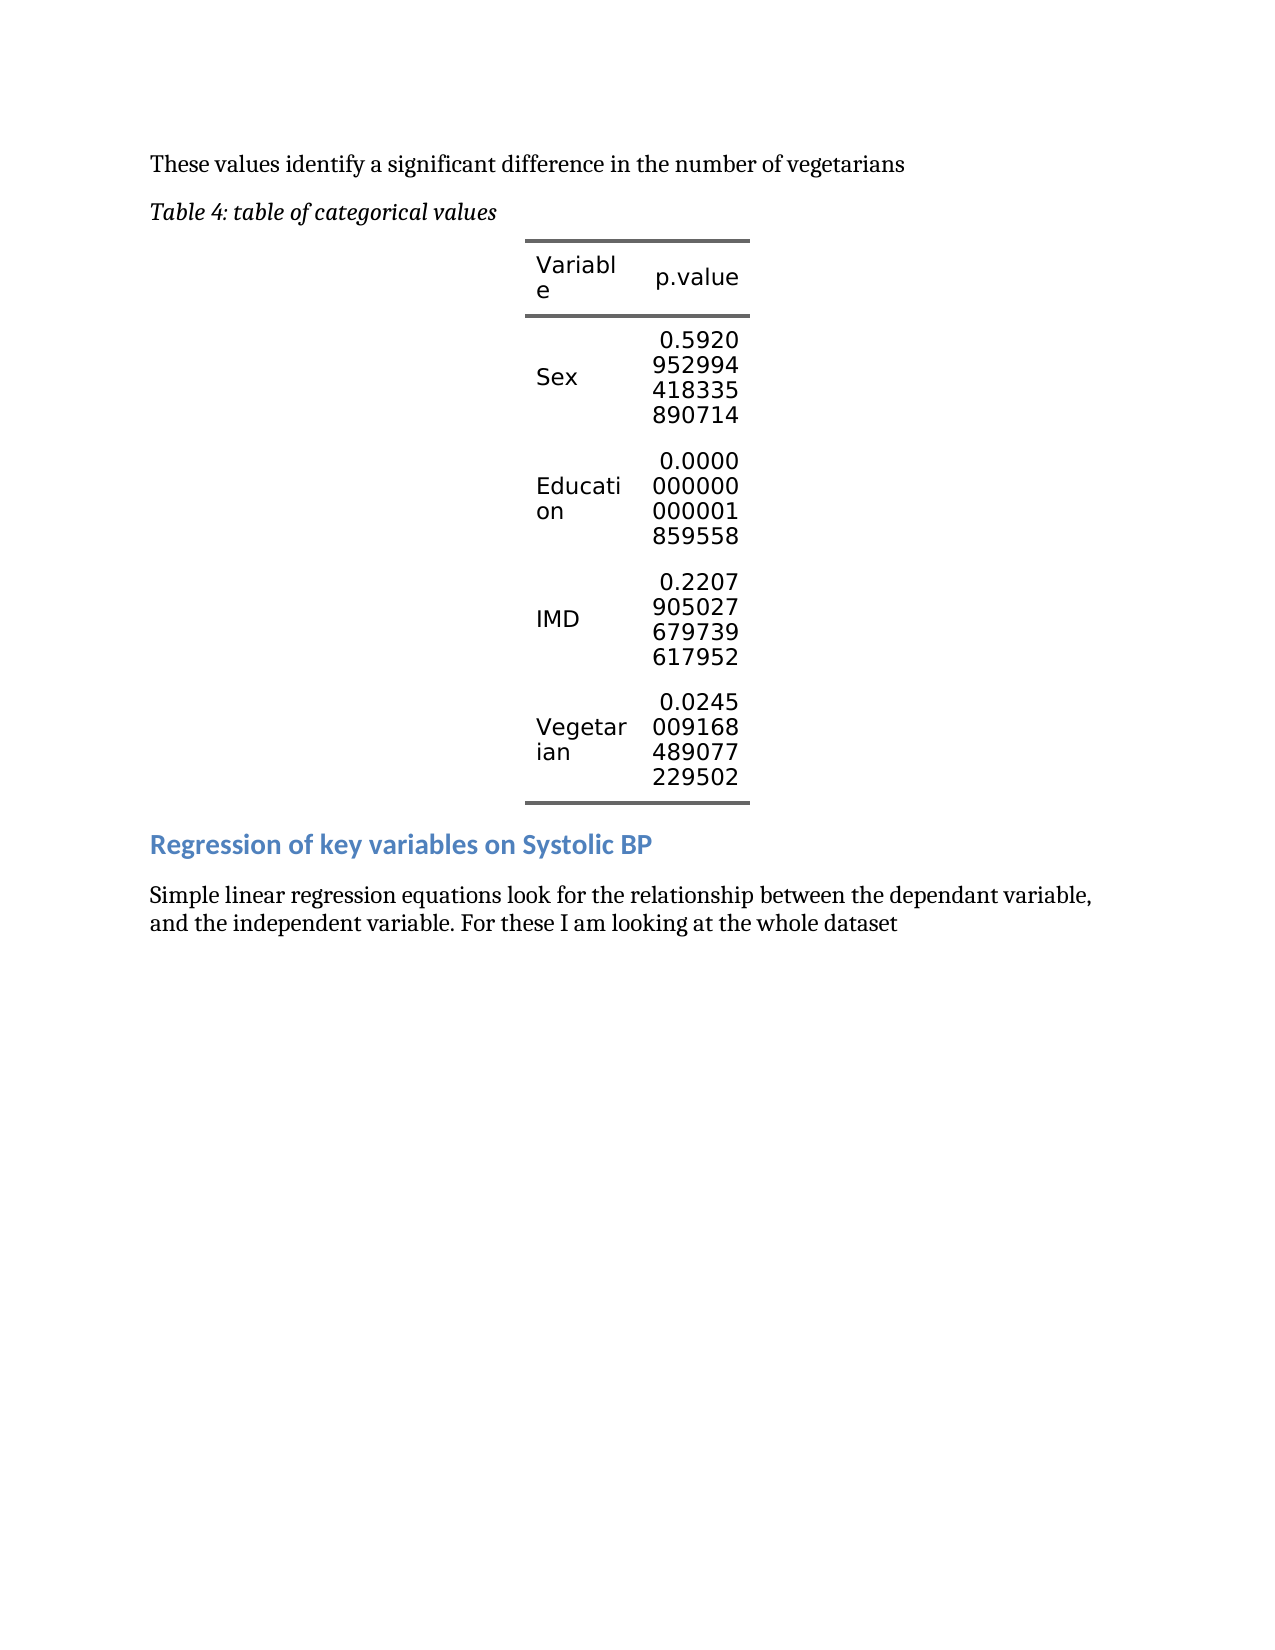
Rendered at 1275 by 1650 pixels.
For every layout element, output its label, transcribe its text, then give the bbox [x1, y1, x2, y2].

table_cell 0.0000000000000001859558 [638, 439, 749, 559]
table_header Variable [525, 243, 637, 314]
table_header p.value [638, 243, 749, 314]
text Table 4: table of categorical values [150, 197, 1125, 226]
table_cell 0.2207905027679739617952 [638, 560, 749, 680]
table_cell IMD [525, 560, 637, 680]
subtitle Regression of key variables on Systolic BP [150, 826, 1125, 862]
table_cell Vegetarian [525, 680, 637, 801]
text Simple linear regression equations look for the relationship between the dependant variable, and the independent variable. For these I am looking at the whole dataset [150, 881, 1125, 938]
table_cell Education [525, 439, 637, 559]
table_cell 0.0245009168489077229502 [638, 680, 749, 801]
text These values identify a significant difference in the number of vegetarians [150, 150, 1125, 179]
table_cell Sex [525, 318, 637, 439]
table_cell 0.5920952994418335890714 [638, 318, 749, 439]
